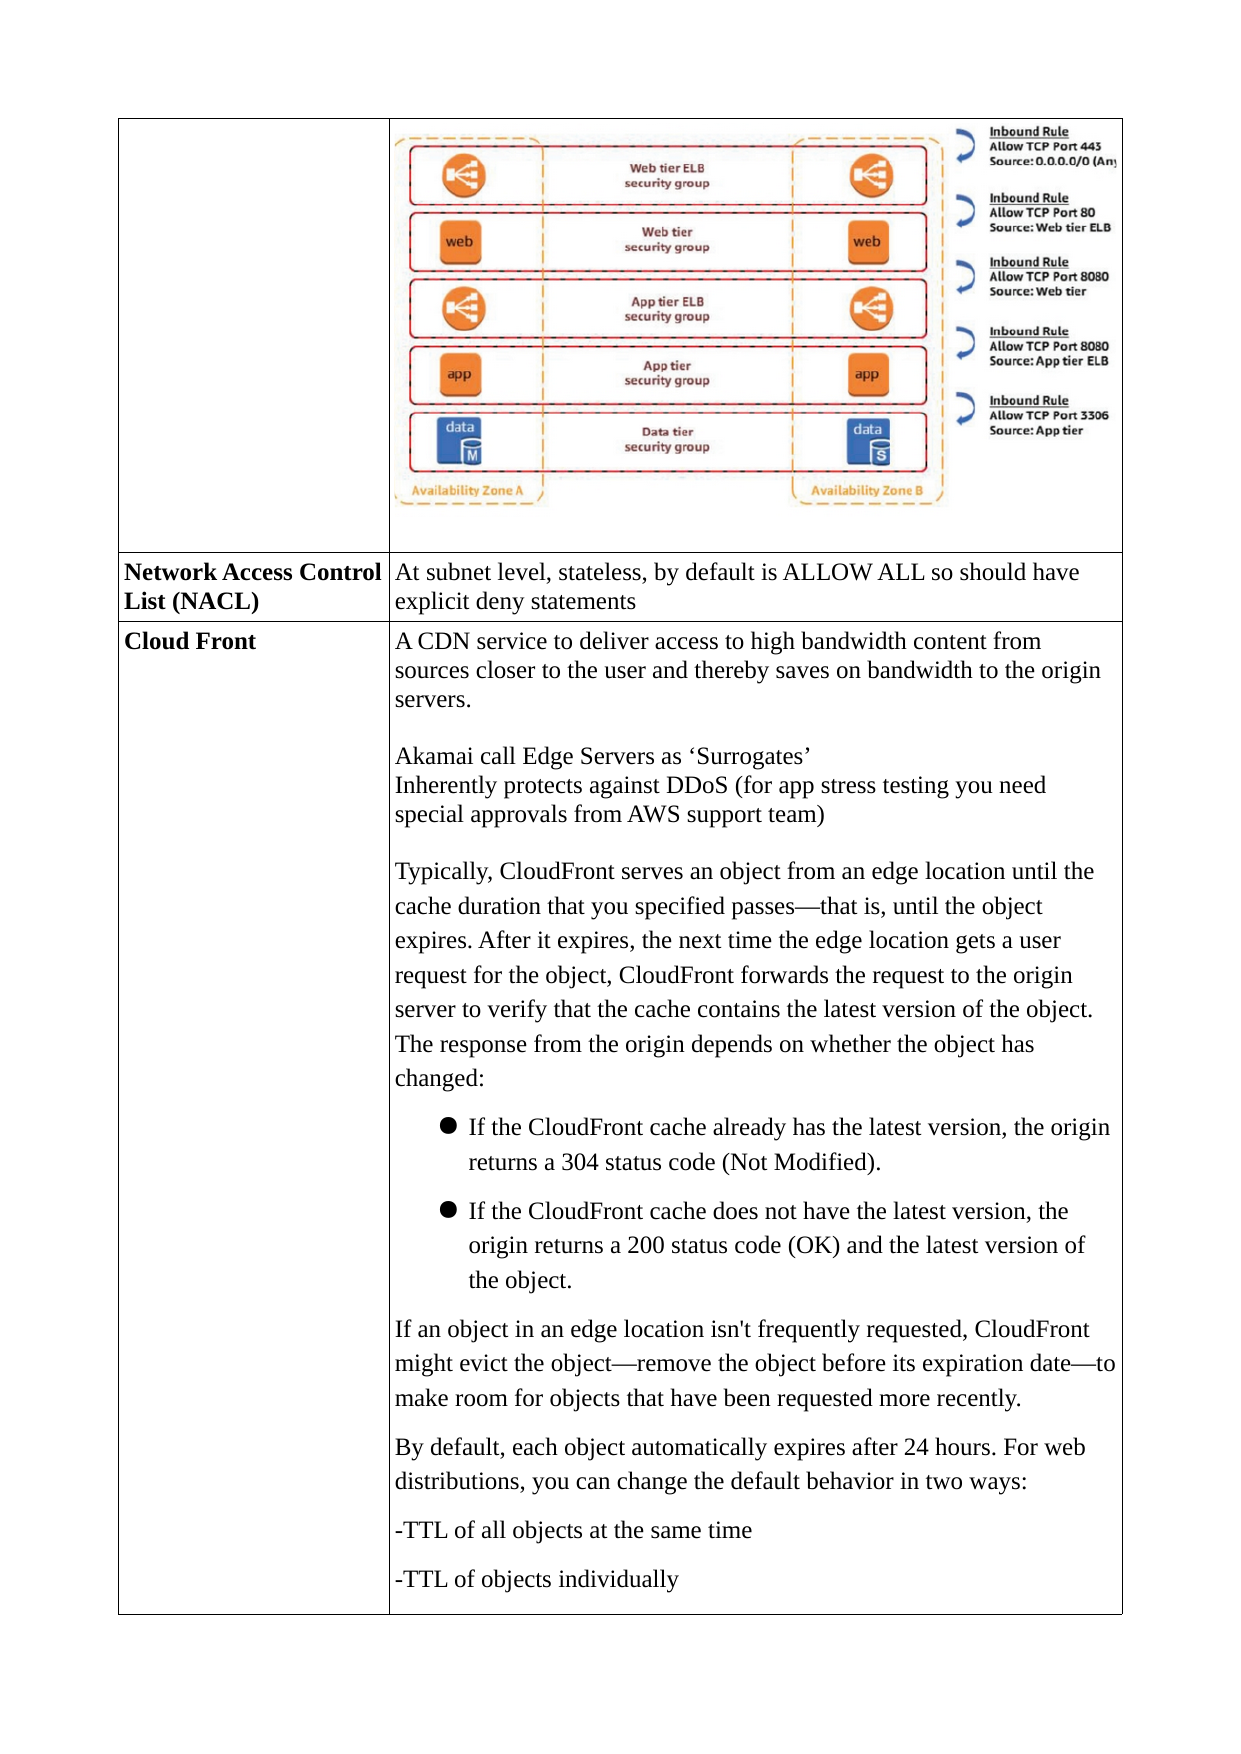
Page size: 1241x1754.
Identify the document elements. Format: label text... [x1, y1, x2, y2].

picture [394, 123, 1117, 517]
table_cell [119, 119, 389, 552]
table_cell A CDN service to deliver access to high bandwidth content from sources closer to the user and thereby saves on bandwidth to the origin servers. Akamai call Edge Servers as ‘Surrogates’ Inherently protects against DDoS (for app stress testing you need special approvals from AWS support team) Typically, CloudFront serves an object from an edge location until the cache duration that you specified passes—that is, until the object expires. After it expires, the next time the edge location gets a user request for the object, CloudFront forwards the request to the origin server to verify that the cache contains the latest version of the object. The response from the origin depends on whether the object has changed: If the CloudFront cache already has the latest version, the origin returns a 304 status code (Not Modified). If the CloudFront cache does not have the latest version, the origin returns a 200 status code (OK) and the latest version of the object. If an object in an edge location isn't frequently requested, CloudFront might evict the object—remove the object before its expiration date—to make room for objects that have been requested more recently. By default, each object automatically expires after 24 hours. For web distributions, you can change the default behavior in two ways: -TTL of all objects at the same time -TTL of objects individually [390, 622, 1122, 1614]
table_cell Network Access Control List (NACL) [119, 553, 389, 621]
table_cell At subnet level, stateless, by default is ALLOW ALL so should have explicit deny statements [390, 553, 1122, 621]
table_cell [390, 119, 1122, 552]
table_cell Cloud Front [119, 622, 389, 1614]
